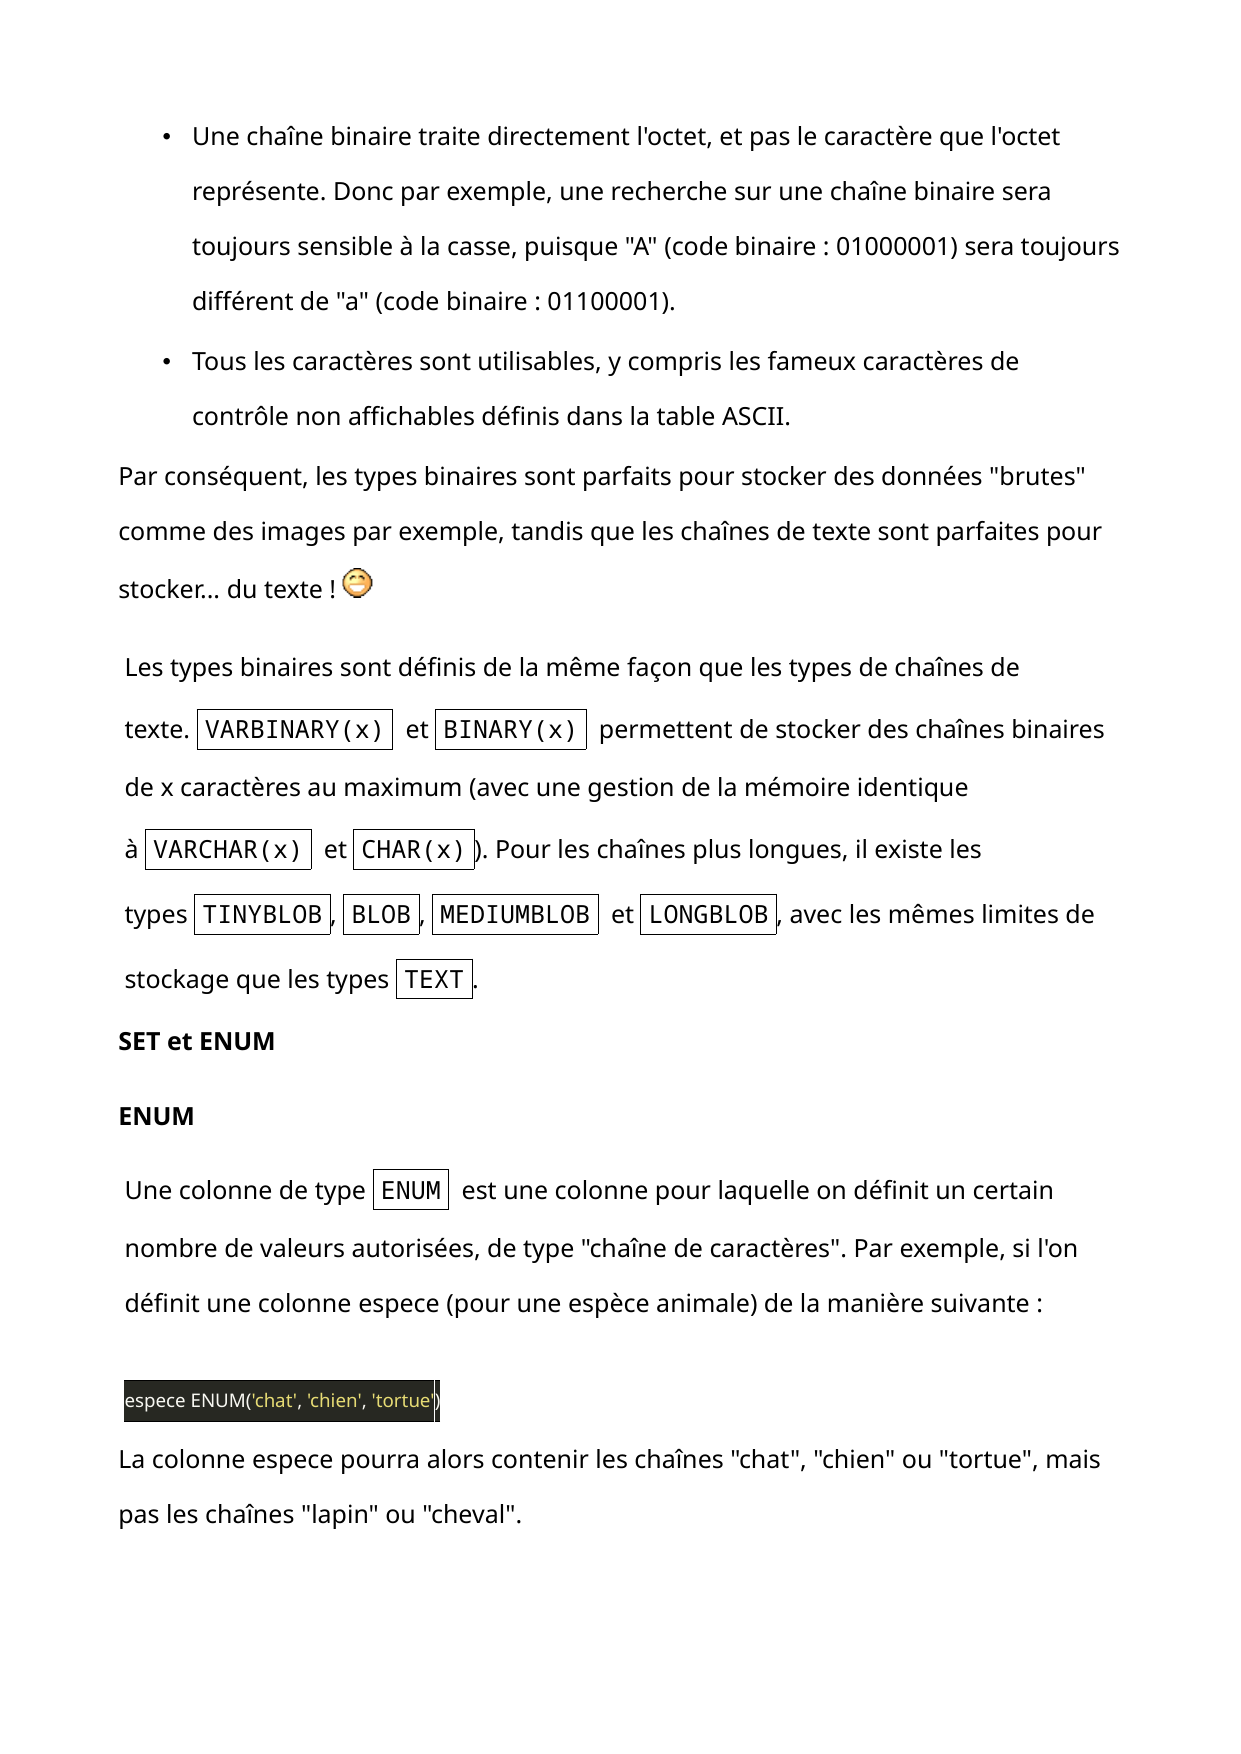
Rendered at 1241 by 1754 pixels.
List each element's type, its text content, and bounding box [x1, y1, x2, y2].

subtitle SET et ENUM [118, 1023, 1122, 1057]
text Par conséquent, les types binaires sont parfaits pour stocker des données "brutes" comme des images par exemple, tandis que les chaînes de texte sont parfaites pour stocker... du texte ! [118, 458, 1122, 605]
list Tous les caractères sont utilisables, y compris les fameux caractères de contrôle non affichables définis dans la table ASCII. [162, 343, 1122, 432]
subtitle ENUM [118, 1098, 1122, 1133]
text espece ENUM('chat', 'chien', 'tortue') [124, 1380, 1111, 1421]
list Une chaîne binaire traite directement l'octet, et pas le caractère que l'octet représente. Donc par exemple, une recherche sur une chaîne binaire sera toujours sensible à la casse, puisque "A" (code binaire : 01000001) sera toujours différent de "a" (code binaire : 01100001). [162, 118, 1122, 317]
text La colonne espece pourra alors contenir les chaînes "chat", "chien" ou "tortue", mais pas les chaînes "lapin" ou "cheval". [118, 1442, 1122, 1531]
text Une colonne de type ENUM est une colonne pour laquelle on définit un certain nombre de valeurs autorisées, de type "chaîne de caractères". Par exemple, si l'on définit une colonne espece (pour une espèce animale) de la manière suivante : [124, 1169, 1116, 1319]
text Les types binaires sont définis de la même façon que les types de chaînes de texte. VARBINARY(x) et BINARY(x) permettent de stocker des chaînes binaires de x caractères au maximum (avec une gestion de la mémoire identique à VARCHAR(x) et CHAR(x)). Pour les chaînes plus longues, il existe les types TINYBLOB, BLOB, MEDIUMBLOB et LONGBLOB, avec les mêmes limites de stockage que les types TEXT. [124, 650, 1116, 998]
picture [342, 568, 373, 598]
